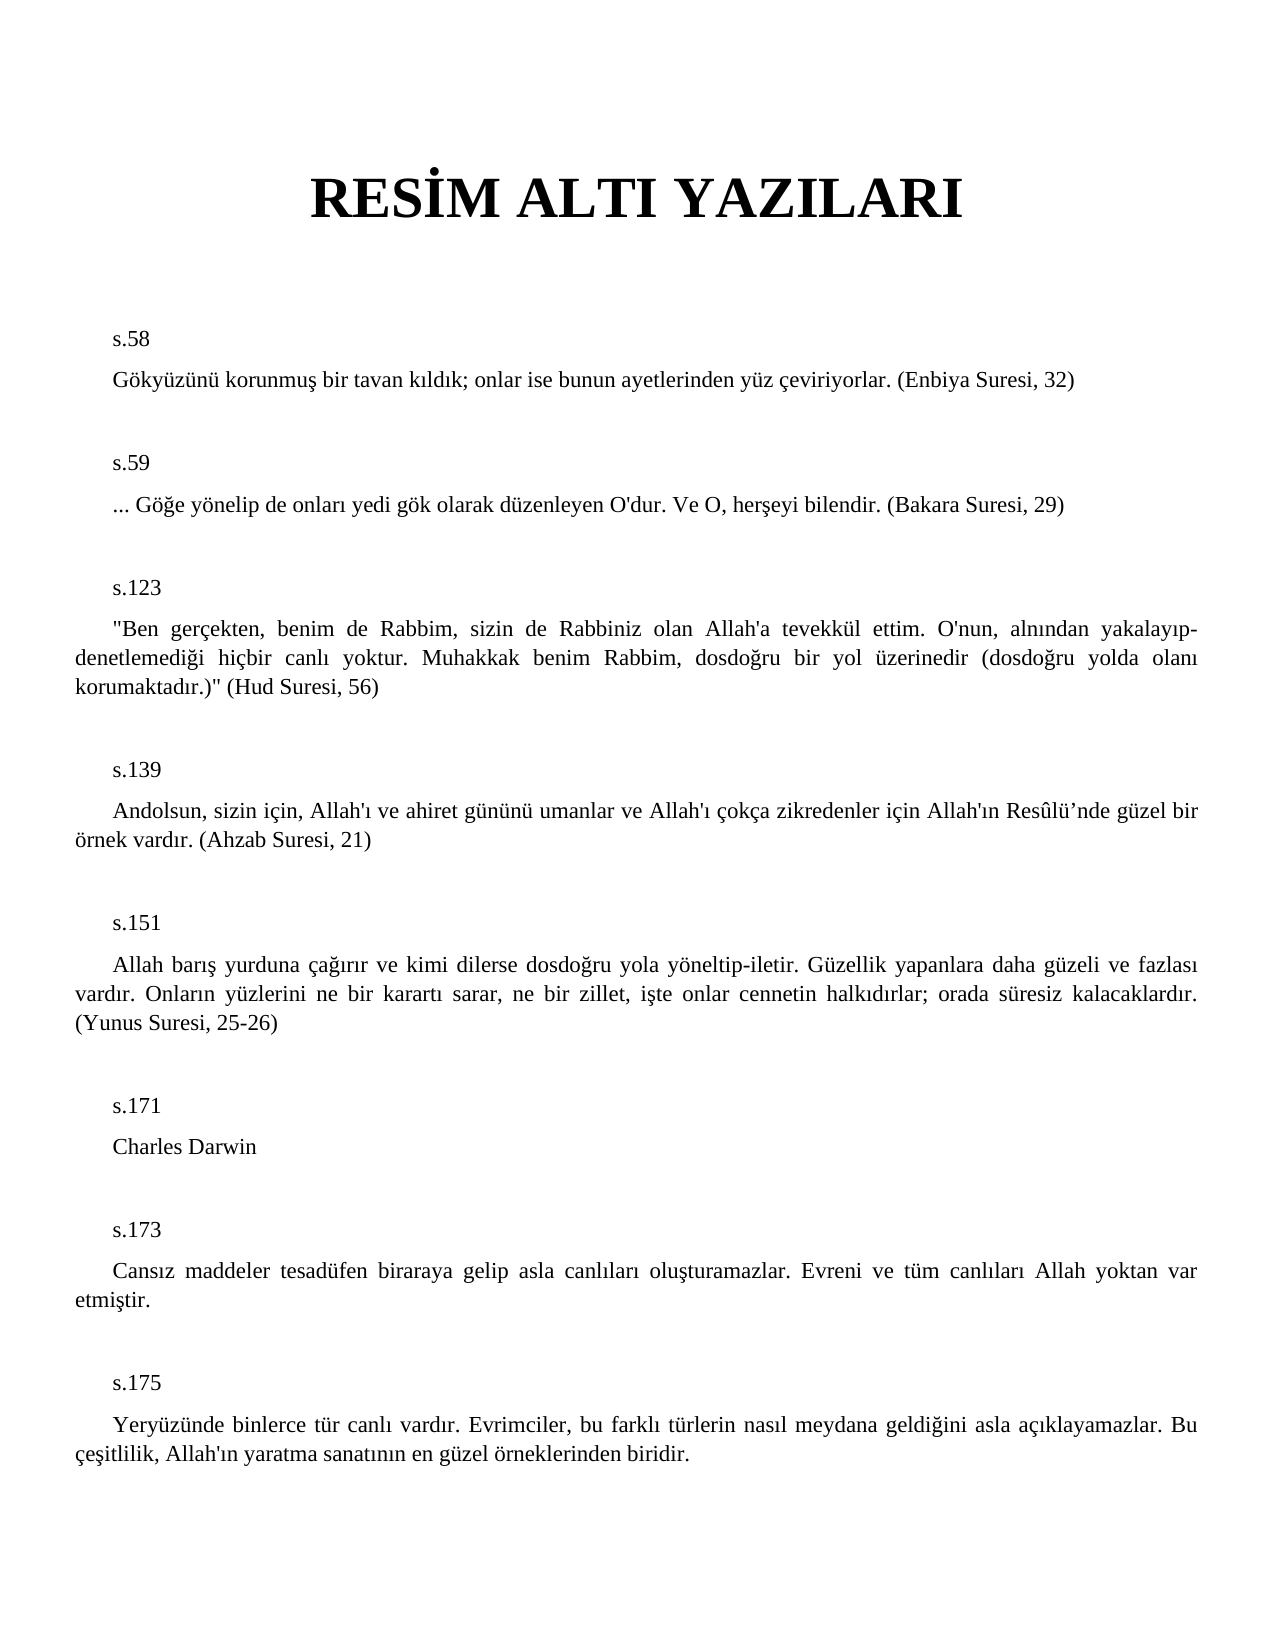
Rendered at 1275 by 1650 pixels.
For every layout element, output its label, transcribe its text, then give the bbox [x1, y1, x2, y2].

text Charles Darwin [75, 1133, 1200, 1159]
text Yeryüzünde binlerce tür canlı vardır. Evrimciler, bu farklı türlerin nasıl meydana geldiğini asla açıklayamazlar. Bu çeşitlilik, Allah'ın yaratma sanatının en güzel örneklerinden biridir. [75, 1411, 1200, 1466]
subtitle RESİM ALTI YAZILARI [75, 162, 1200, 229]
text Gökyüzünü korunmuş bir tavan kıldık; onlar ise bunun ayetlerinden yüz çeviriyorlar. (Enbiya Suresi, 32) [75, 366, 1200, 393]
text "Ben gerçekten, benim de Rabbim, sizin de Rabbiniz olan Allah'a tevekkül ettim. O'nun, alnından yakalayıp-denetlemediği hiçbir canlı yoktur. Muhakkak benim Rabbim, dosdoğru bir yol üzerinedir (dosdoğru yolda olanı korumaktadır.)" (Hud Suresi, 56) [75, 615, 1200, 699]
text Cansız maddeler tesadüfen biraraya gelip asla canlıları oluşturamazlar. Evreni ve tüm canlıları Allah yoktan var etmiştir. [75, 1257, 1200, 1313]
text s.123 [75, 574, 1200, 600]
text s.58 [75, 325, 1200, 351]
text Allah barış yurduna çağırır ve kimi dilerse dosdoğru yola yöneltip-iletir. Güzellik yapanlara daha güzeli ve fazlası vardır. Onların yüzlerini ne bir karartı sarar, ne bir zillet, işte onlar cennetin halkıdırlar; orada süresiz kalacaklardır. (Yunus Suresi, 25-26) [75, 951, 1200, 1035]
text s.171 [75, 1092, 1200, 1118]
text s.139 [75, 756, 1200, 782]
text s.173 [75, 1216, 1200, 1242]
text s.175 [75, 1369, 1200, 1396]
text Andolsun, sizin için, Allah'ı ve ahiret gününü umanlar ve Allah'ı çokça zikredenler için Allah'ın Resûlü’nde güzel bir örnek vardır. (Ahzab Suresi, 21) [75, 797, 1200, 853]
text s.59 [75, 449, 1200, 476]
text ... Göğe yönelip de onları yedi gök olarak düzenleyen O'dur. Ve O, herşeyi bilendir. (Bakara Suresi, 29) [75, 491, 1200, 517]
text s.151 [75, 909, 1200, 936]
